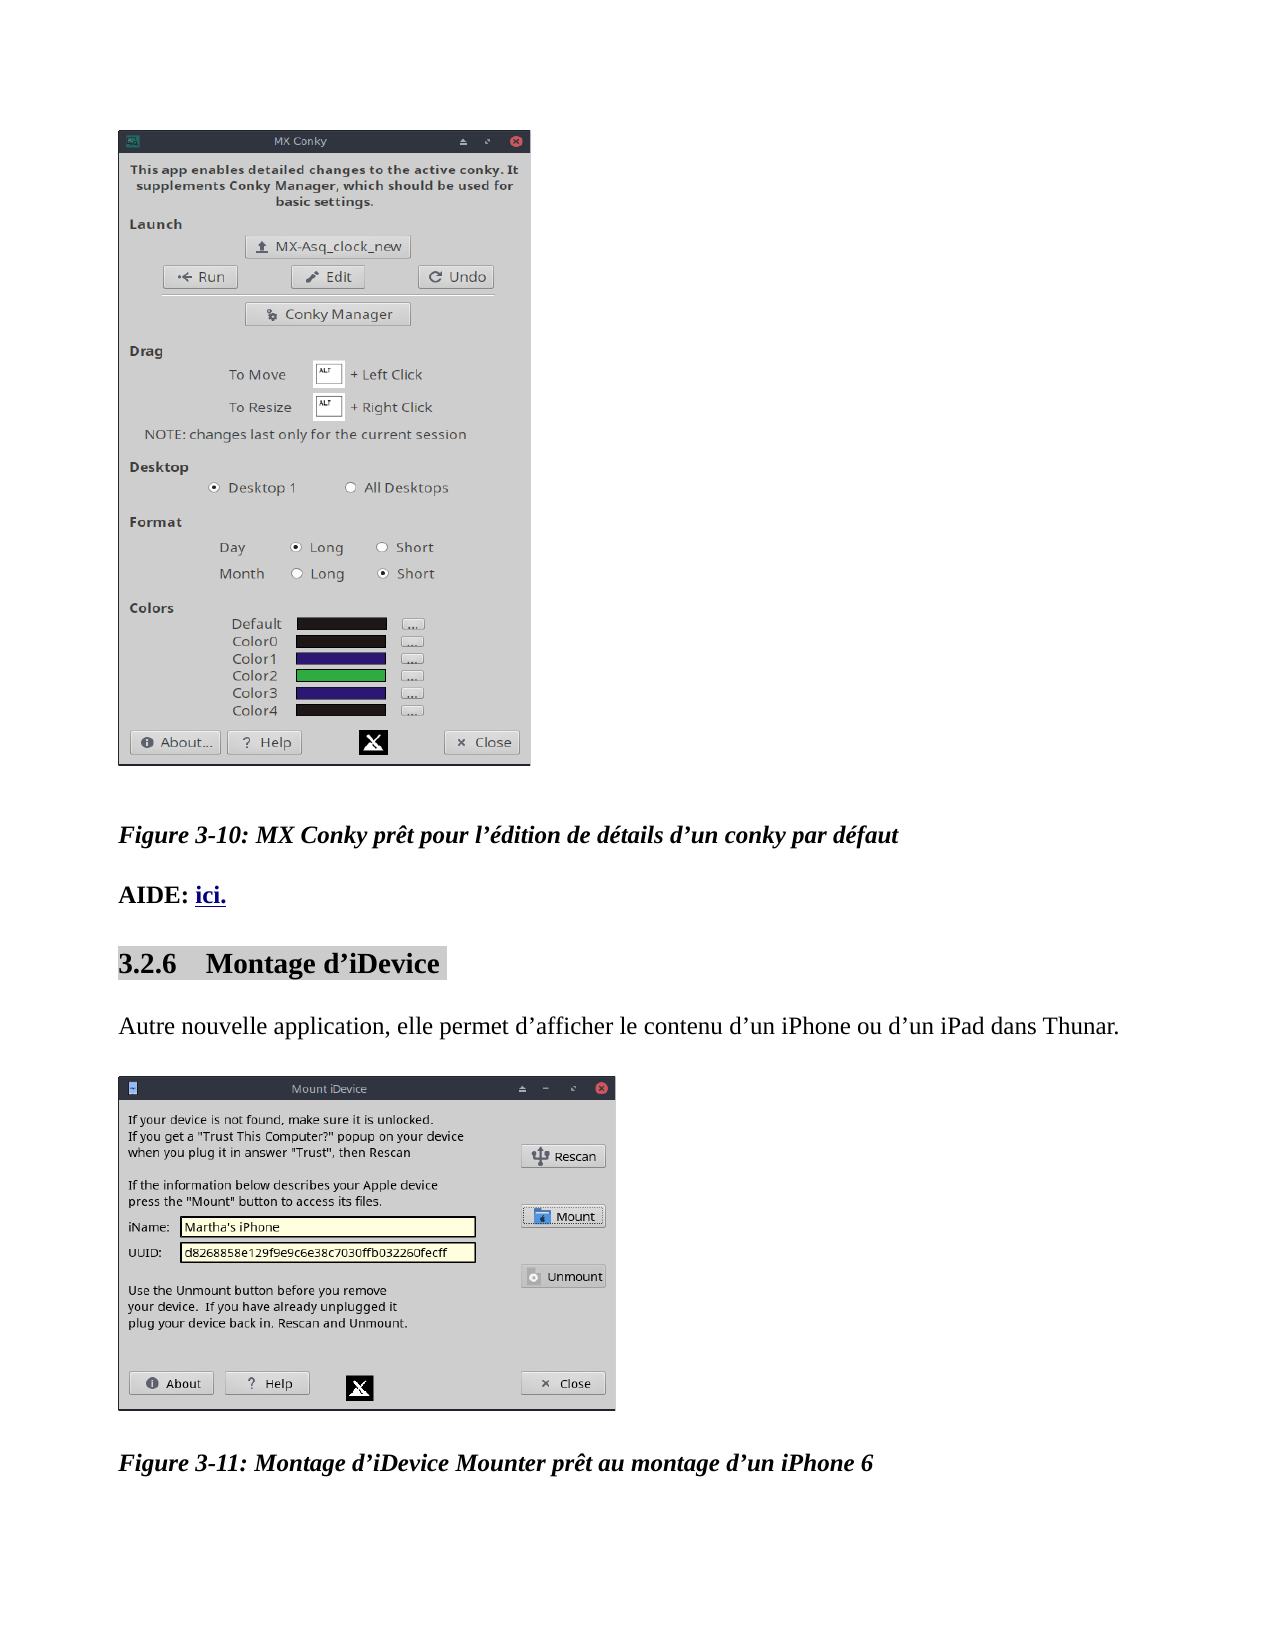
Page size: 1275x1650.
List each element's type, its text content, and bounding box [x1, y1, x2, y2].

text Autre nouvelle application, elle permet d’afficher le contenu d’un iPhone ou d’un iPad dans Thunar. [118, 1011, 1157, 1040]
text Figure 3-10: MX Conky prêt pour l’édition de détails d’un conky par défaut [118, 821, 1157, 849]
subtitle 3.2.6 Montage d’iDevice [447, 946, 1157, 980]
picture [118, 1076, 616, 1411]
text AIDE: ici. [118, 881, 1157, 909]
text Figure 3-11: Montage d’iDevice Mounter prêt au montage d’un iPhone 6 [118, 1448, 1157, 1477]
picture [118, 130, 531, 766]
